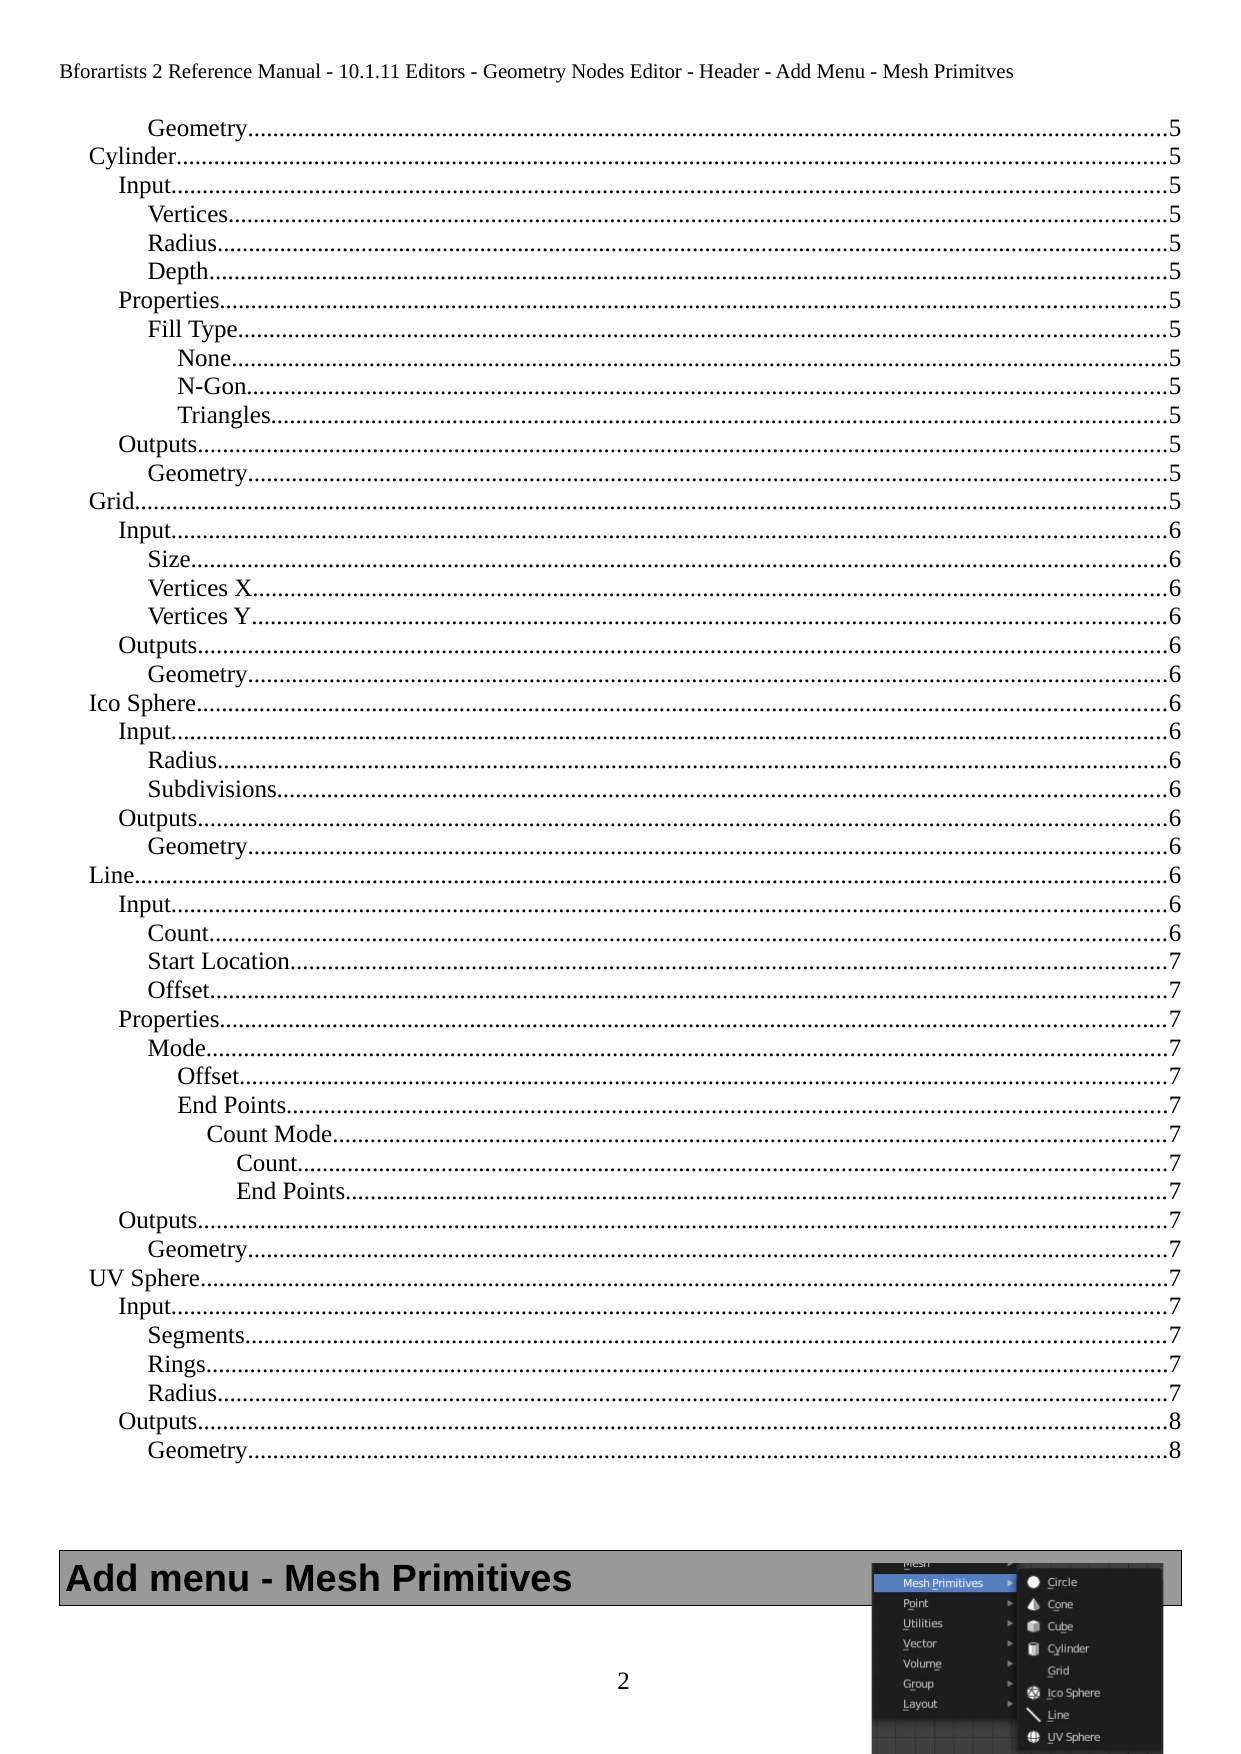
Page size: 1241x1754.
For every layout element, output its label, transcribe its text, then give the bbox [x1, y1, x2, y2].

text Vertices X 6 [147, 573, 1181, 601]
text Properties 5 [118, 285, 1181, 314]
text Geometry 5 [147, 113, 1181, 141]
text Radius 6 [147, 745, 1181, 774]
text Triangles 5 [177, 400, 1181, 429]
text Offset 7 [177, 1061, 1181, 1090]
text Geometry 5 [147, 458, 1181, 486]
text Size 6 [147, 544, 1181, 573]
text Geometry 6 [147, 659, 1181, 688]
text UV Sphere 7 [88, 1263, 1181, 1291]
text Input 6 [118, 889, 1181, 918]
picture [871, 1563, 1164, 1754]
text Vertices Y 6 [147, 601, 1181, 630]
text Start Location 7 [147, 946, 1181, 975]
text Cylinder 5 [88, 141, 1181, 170]
text Radius 5 [147, 228, 1181, 256]
text Ico Sphere 6 [88, 688, 1181, 716]
text Geometry 6 [147, 831, 1181, 860]
text Input 7 [118, 1291, 1181, 1320]
text Outputs 6 [118, 803, 1181, 831]
text Count Mode 7 [206, 1119, 1181, 1148]
text Rings 7 [147, 1349, 1181, 1378]
text Mode 7 [147, 1033, 1181, 1061]
text Outputs 7 [118, 1205, 1181, 1234]
text Geometry 7 [147, 1234, 1181, 1263]
text End Points 7 [236, 1176, 1181, 1205]
text Input 5 [118, 170, 1181, 199]
text End Points 7 [177, 1090, 1181, 1119]
text Vertices 5 [147, 199, 1181, 228]
text Count 6 [147, 918, 1181, 946]
text Outputs 8 [118, 1406, 1181, 1435]
text Subdivisions 6 [147, 774, 1181, 803]
text Line 6 [88, 860, 1181, 889]
table_header Add menu - Mesh Primitives [60, 1551, 1181, 1605]
text Count 7 [236, 1148, 1181, 1176]
text Outputs 6 [118, 630, 1181, 659]
text Grid 5 [88, 486, 1181, 515]
text Depth 5 [147, 256, 1181, 285]
text Segments 7 [147, 1320, 1181, 1349]
text Fill Type 5 [147, 314, 1181, 343]
text Input 6 [118, 716, 1181, 745]
text None 5 [177, 343, 1181, 371]
text Offset 7 [147, 975, 1181, 1004]
text Outputs 5 [118, 429, 1181, 458]
text Input 6 [118, 515, 1181, 544]
text Properties 7 [118, 1004, 1181, 1033]
text N-Gon 5 [177, 371, 1181, 400]
text Geometry 8 [147, 1435, 1181, 1464]
text Radius 7 [147, 1378, 1181, 1406]
